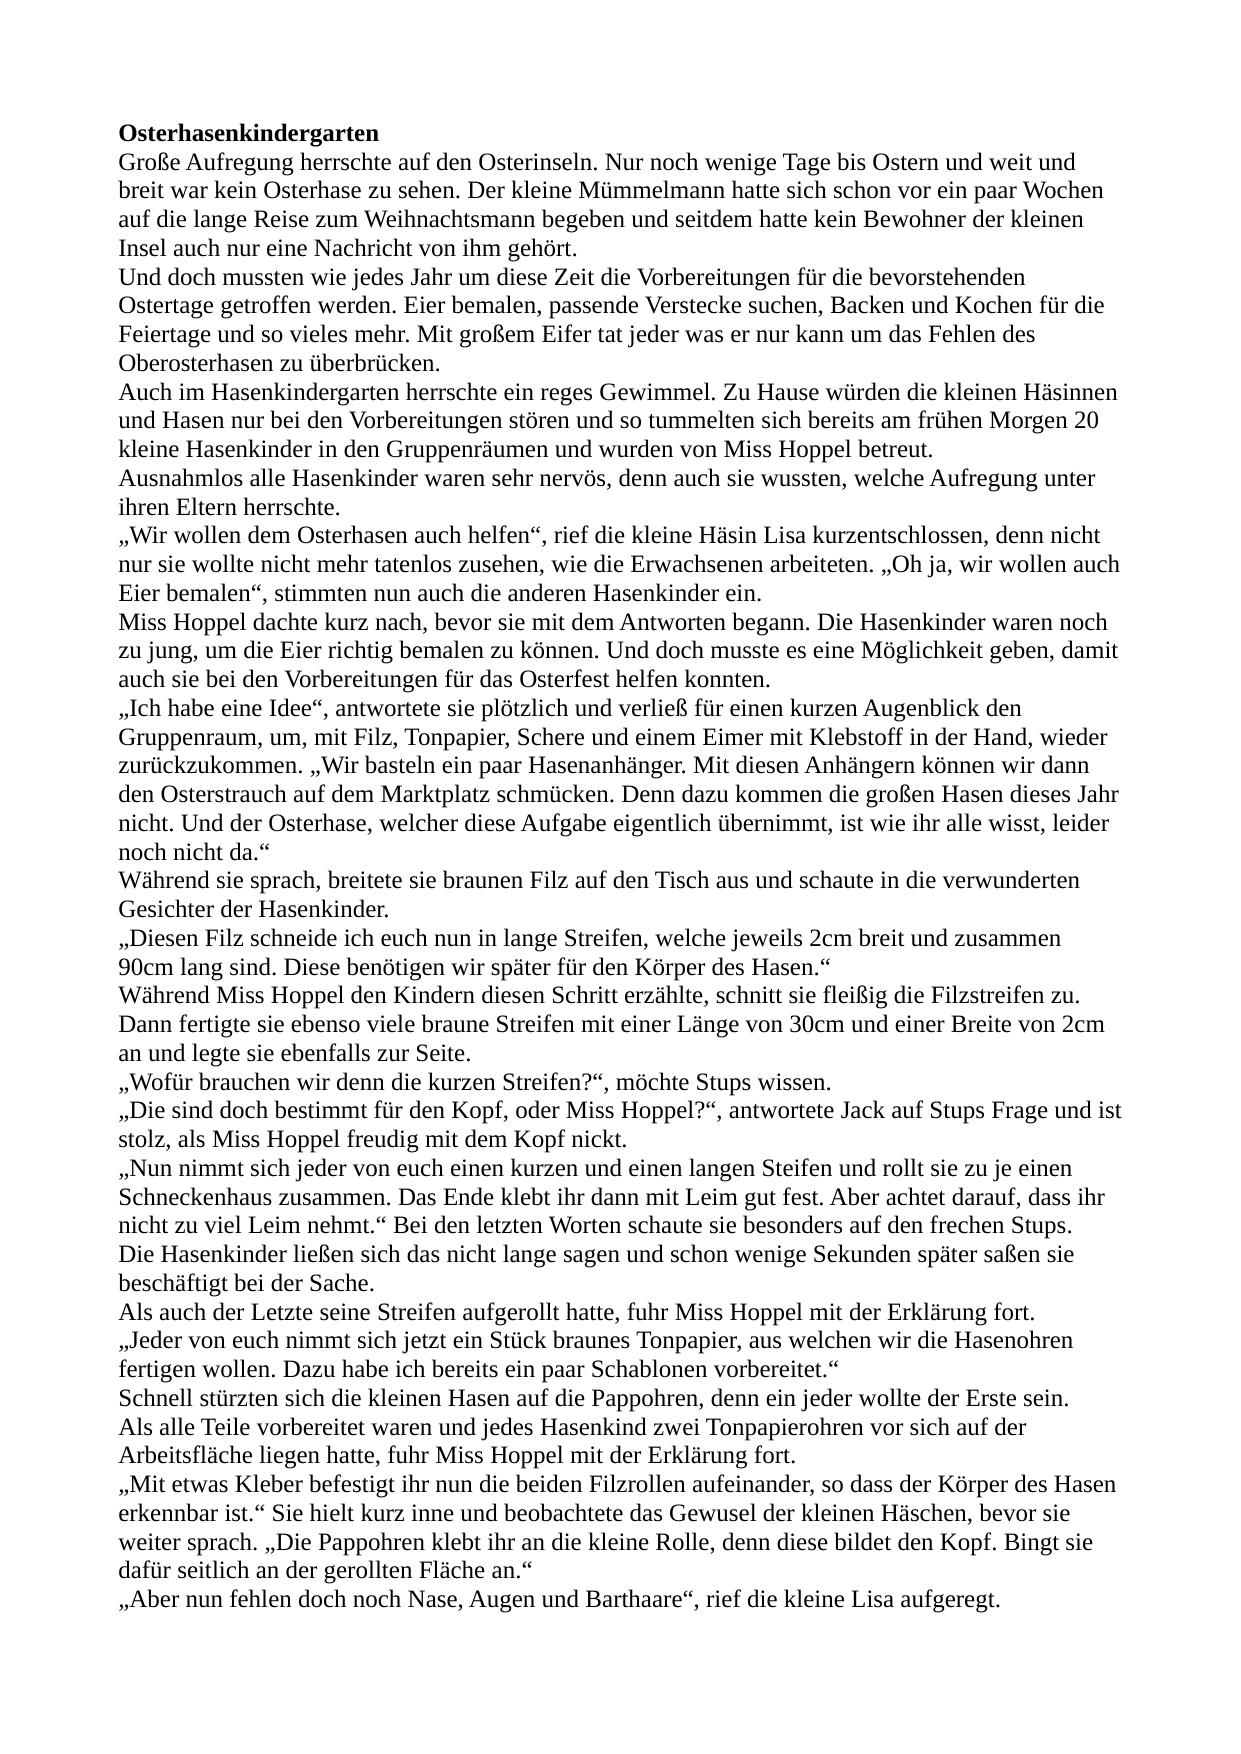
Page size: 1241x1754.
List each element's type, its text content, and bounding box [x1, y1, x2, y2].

text Osterhasenkindergarten Große Aufregung herrschte auf den Osterinseln. Nur noch wenige Tage bis Ostern und weit und breit war kein Osterhase zu sehen. Der kleine Mümmelmann hatte sich schon vor ein paar Wochen auf die lange Reise zum Weihnachtsmann begeben und seitdem hatte kein Bewohner der kleinen Insel auch nur eine Nachricht von ihm gehört. Und doch mussten wie jedes Jahr um diese Zeit die Vorbereitungen für die bevorstehenden Ostertage getroffen werden. Eier bemalen, passende Verstecke suchen, Backen und Kochen für die Feiertage und so vieles mehr. Mit großem Eifer tat jeder was er nur kann um das Fehlen des Oberosterhasen zu überbrücken. Auch im Hasenkindergarten herrschte ein reges Gewimmel. Zu Hause würden die kleinen Häsinnen und Hasen nur bei den Vorbereitungen stören und so tummelten sich bereits am frühen Morgen 20 kleine Hasenkinder in den Gruppenräumen und wurden von Miss Hoppel betreut. Ausnahmlos alle Hasenkinder waren sehr nervös, denn auch sie wussten, welche Aufregung unter ihren Eltern herrschte. „Wir wollen dem Osterhasen auch helfen“, rief die kleine Häsin Lisa kurzentschlossen, denn nicht nur sie wollte nicht mehr tatenlos zusehen, wie die Erwachsenen arbeiteten. „Oh ja, wir wollen auch Eier bemalen“, stimmten nun auch die anderen Hasenkinder ein. Miss Hoppel dachte kurz nach, bevor sie mit dem Antworten begann. Die Hasenkinder waren noch zu jung, um die Eier richtig bemalen zu können. Und doch musste es eine Möglichkeit geben, damit auch sie bei den Vorbereitungen für das Osterfest helfen konnten. „Ich habe eine Idee“, antwortete sie plötzlich und verließ für einen kurzen Augenblick den Gruppenraum, um, mit Filz, Tonpapier, Schere und einem Eimer mit Klebstoff in der Hand, wieder zurückzukommen. „Wir basteln ein paar Hasenanhänger. Mit diesen Anhängern können wir dann den Osterstrauch auf dem Marktplatz schmücken. Denn dazu kommen die großen Hasen dieses Jahr nicht. Und der Osterhase, welcher diese Aufgabe eigentlich übernimmt, ist wie ihr alle wisst, leider noch nicht da.“ Während sie sprach, breitete sie braunen Filz auf den Tisch aus und schaute in die verwunderten Gesichter der Hasenkinder. „Diesen Filz schneide ich euch nun in lange Streifen, welche jeweils 2cm breit und zusammen 90cm lang sind. Diese benötigen wir später für den Körper des Hasen.“ Während Miss Hoppel den Kindern diesen Schritt erzählte, schnitt sie fleißig die Filzstreifen zu. Dann fertigte sie ebenso viele braune Streifen mit einer Länge von 30cm und einer Breite von 2cm an und legte sie ebenfalls zur Seite. „Wofür brauchen wir denn die kurzen Streifen?“, möchte Stups wissen. „Die sind doch bestimmt für den Kopf, oder Miss Hoppel?“, antwortete Jack auf Stups Frage und ist stolz, als Miss Hoppel freudig mit dem Kopf nickt. „Nun nimmt sich jeder von euch einen kurzen und einen langen Steifen und rollt sie zu je einen Schneckenhaus zusammen. Das Ende klebt ihr dann mit Leim gut fest. Aber achtet darauf, dass ihr nicht zu viel Leim nehmt.“ Bei den letzten Worten schaute sie besonders auf den frechen Stups. Die Hasenkinder ließen sich das nicht lange sagen und schon wenige Sekunden später saßen sie beschäftigt bei der Sache. Als auch der Letzte seine Streifen aufgerollt hatte, fuhr Miss Hoppel mit der Erklärung fort. „Jeder von euch nimmt sich jetzt ein Stück braunes Tonpapier, aus welchen wir die Hasenohren fertigen wollen. Dazu habe ich bereits ein paar Schablonen vorbereitet.“ Schnell stürzten sich die kleinen Hasen auf die Pappohren, denn ein jeder wollte der Erste sein. Als alle Teile vorbereitet waren und jedes Hasenkind zwei Tonpapierohren vor sich auf der Arbeitsfläche liegen hatte, fuhr Miss Hoppel mit der Erklärung fort. „Mit etwas Kleber befestigt ihr nun die beiden Filzrollen aufeinander, so dass der Körper des Hasen erkennbar ist.“ Sie hielt kurz inne und beobachtete das Gewusel der kleinen Häschen, bevor sie weiter sprach. „Die Pappohren klebt ihr an die kleine Rolle, denn diese bildet den Kopf. Bingt sie dafür seitlich an der gerollten Fläche an.“ „Aber nun fehlen doch noch Nase, Augen und Barthaare“, rief die kleine Lisa aufgeregt. [118, 118, 1122, 1613]
